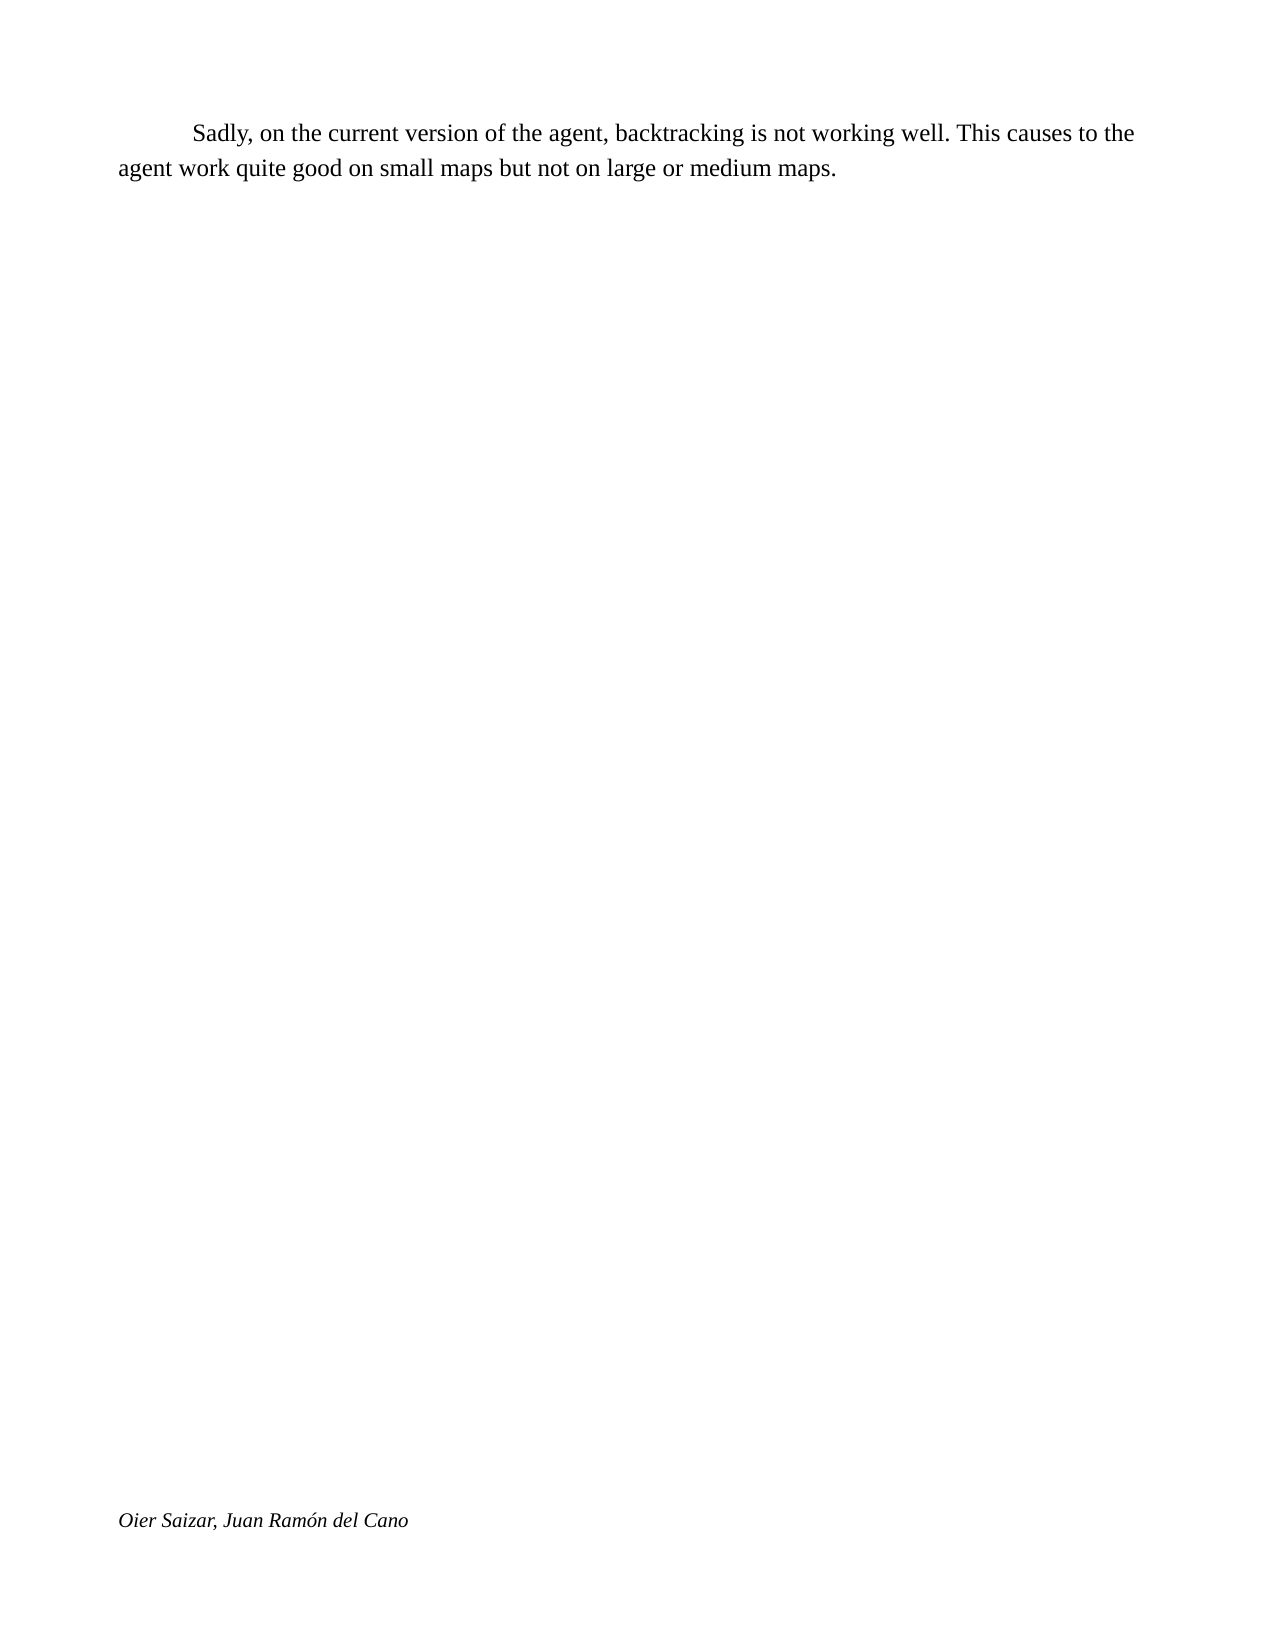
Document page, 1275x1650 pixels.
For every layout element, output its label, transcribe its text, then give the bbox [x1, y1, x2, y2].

text Sadly, on the current version of the agent, backtracking is not working well. This causes to the agent work quite good on small maps but not on large or medium maps. [118, 118, 1157, 181]
